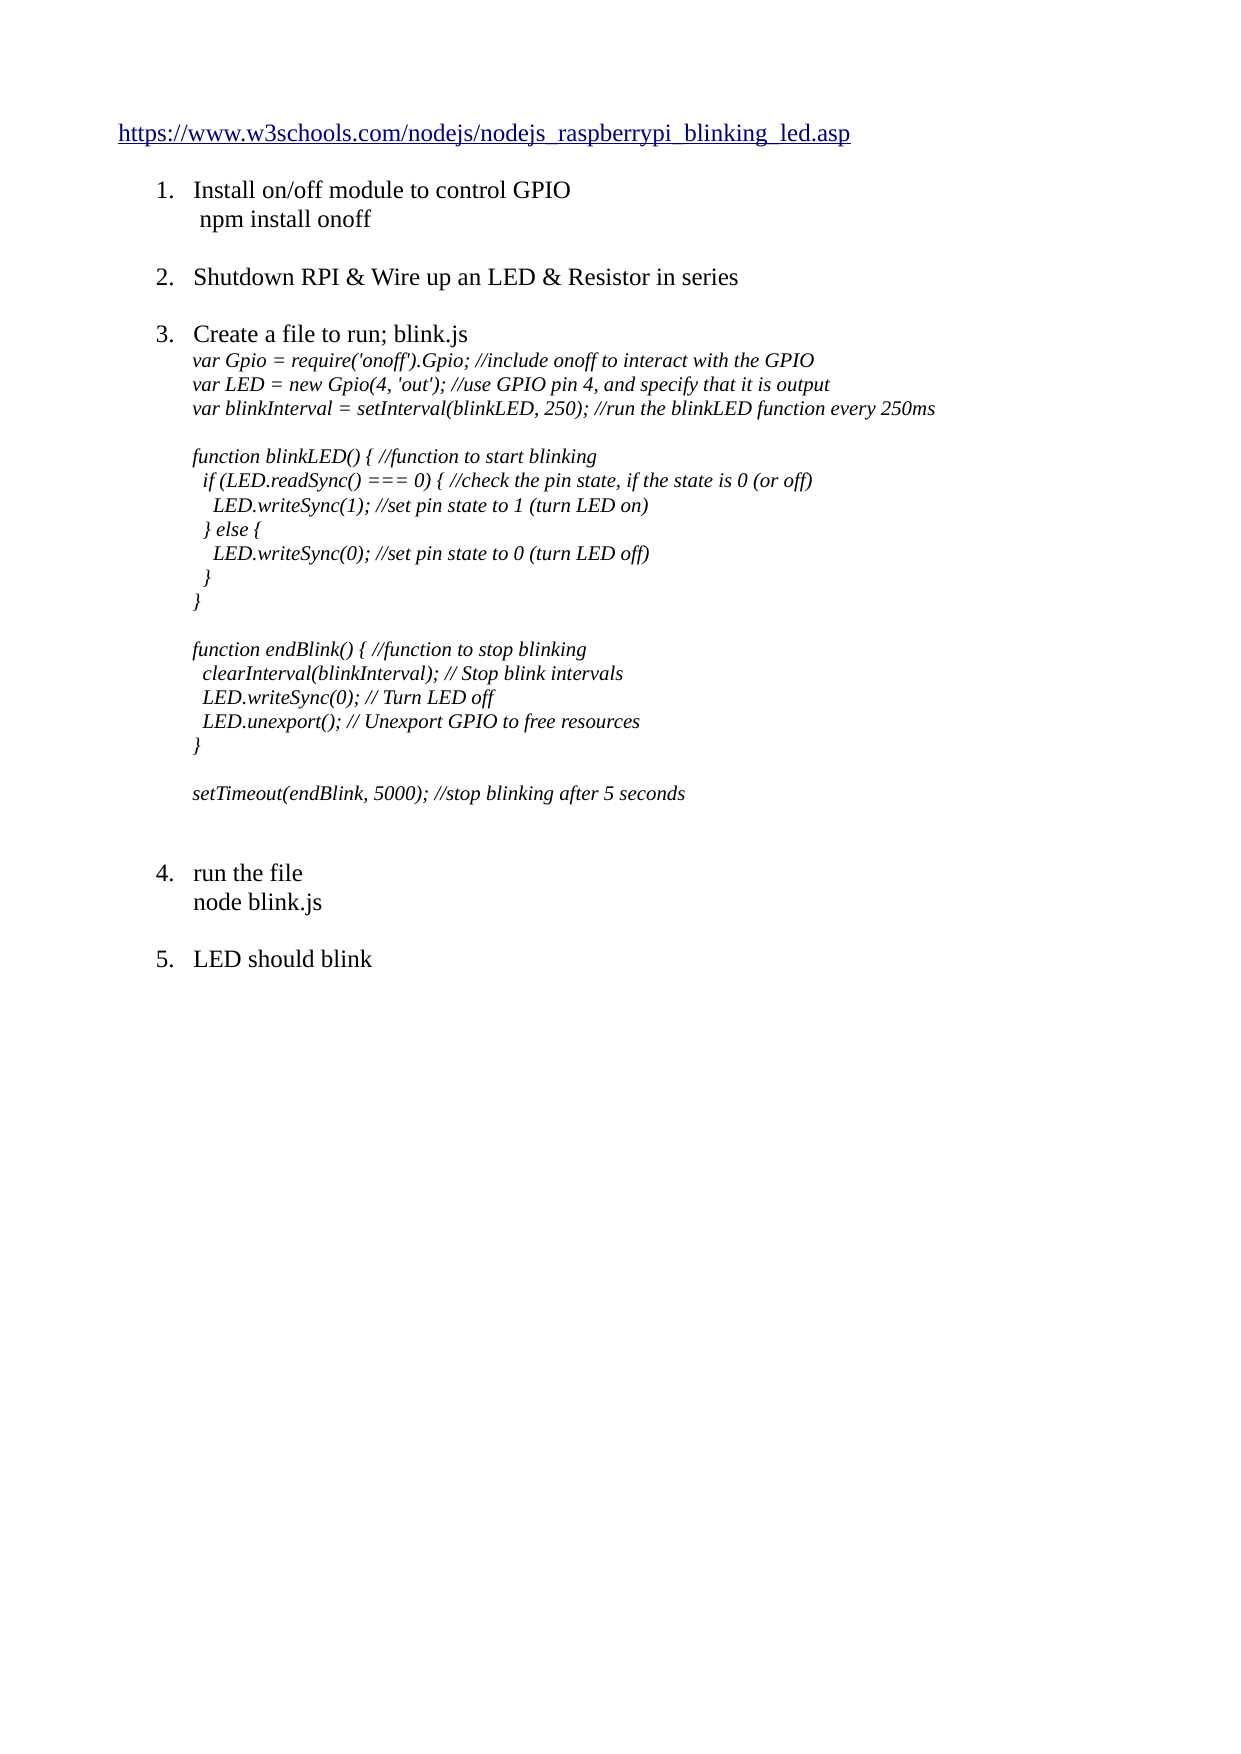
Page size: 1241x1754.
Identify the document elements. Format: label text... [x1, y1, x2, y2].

text setTimeout(endBlink, 5000); //stop blinking after 5 seconds [192, 781, 1122, 805]
text LED.writeSync(1); //set pin state to 1 (turn LED on) [192, 492, 1122, 517]
text LED.unexport(); // Unexport GPIO to free resources [192, 709, 1122, 733]
list run the file node blink.js [156, 858, 1122, 916]
list Shutdown RPI & Wire up an LED & Resistor in series [156, 262, 1122, 291]
list Install on/off module to control GPIO npm install onoff [156, 176, 1122, 233]
text var blinkInterval = setInterval(blinkLED, 250); //run the blinkLED function every 250ms [192, 396, 1122, 420]
text if (LED.readSync() === 0) { //check the pin state, if the state is 0 (or off) [192, 468, 1122, 492]
text https://www.w3schools.com/nodejs/nodejs_raspberrypi_blinking_led.asp [118, 118, 1122, 147]
text clearInterval(blinkInterval); // Stop blink intervals [192, 661, 1122, 685]
text } [192, 589, 1122, 613]
text function blinkLED() { //function to start blinking [192, 444, 1122, 468]
text function endBlink() { //function to stop blinking [192, 637, 1122, 661]
text } [192, 565, 1122, 589]
text LED.writeSync(0); // Turn LED off [192, 685, 1122, 709]
list LED should blink [156, 944, 1122, 973]
text LED.writeSync(0); //set pin state to 0 (turn LED off) [192, 541, 1122, 565]
text } [192, 733, 1122, 757]
text var Gpio = require('onoff').Gpio; //include onoff to interact with the GPIO [192, 348, 1122, 372]
text var LED = new Gpio(4, 'out'); //use GPIO pin 4, and specify that it is output [192, 372, 1122, 396]
text } else { [192, 517, 1122, 541]
list Create a file to run; blink.js [156, 319, 1122, 348]
